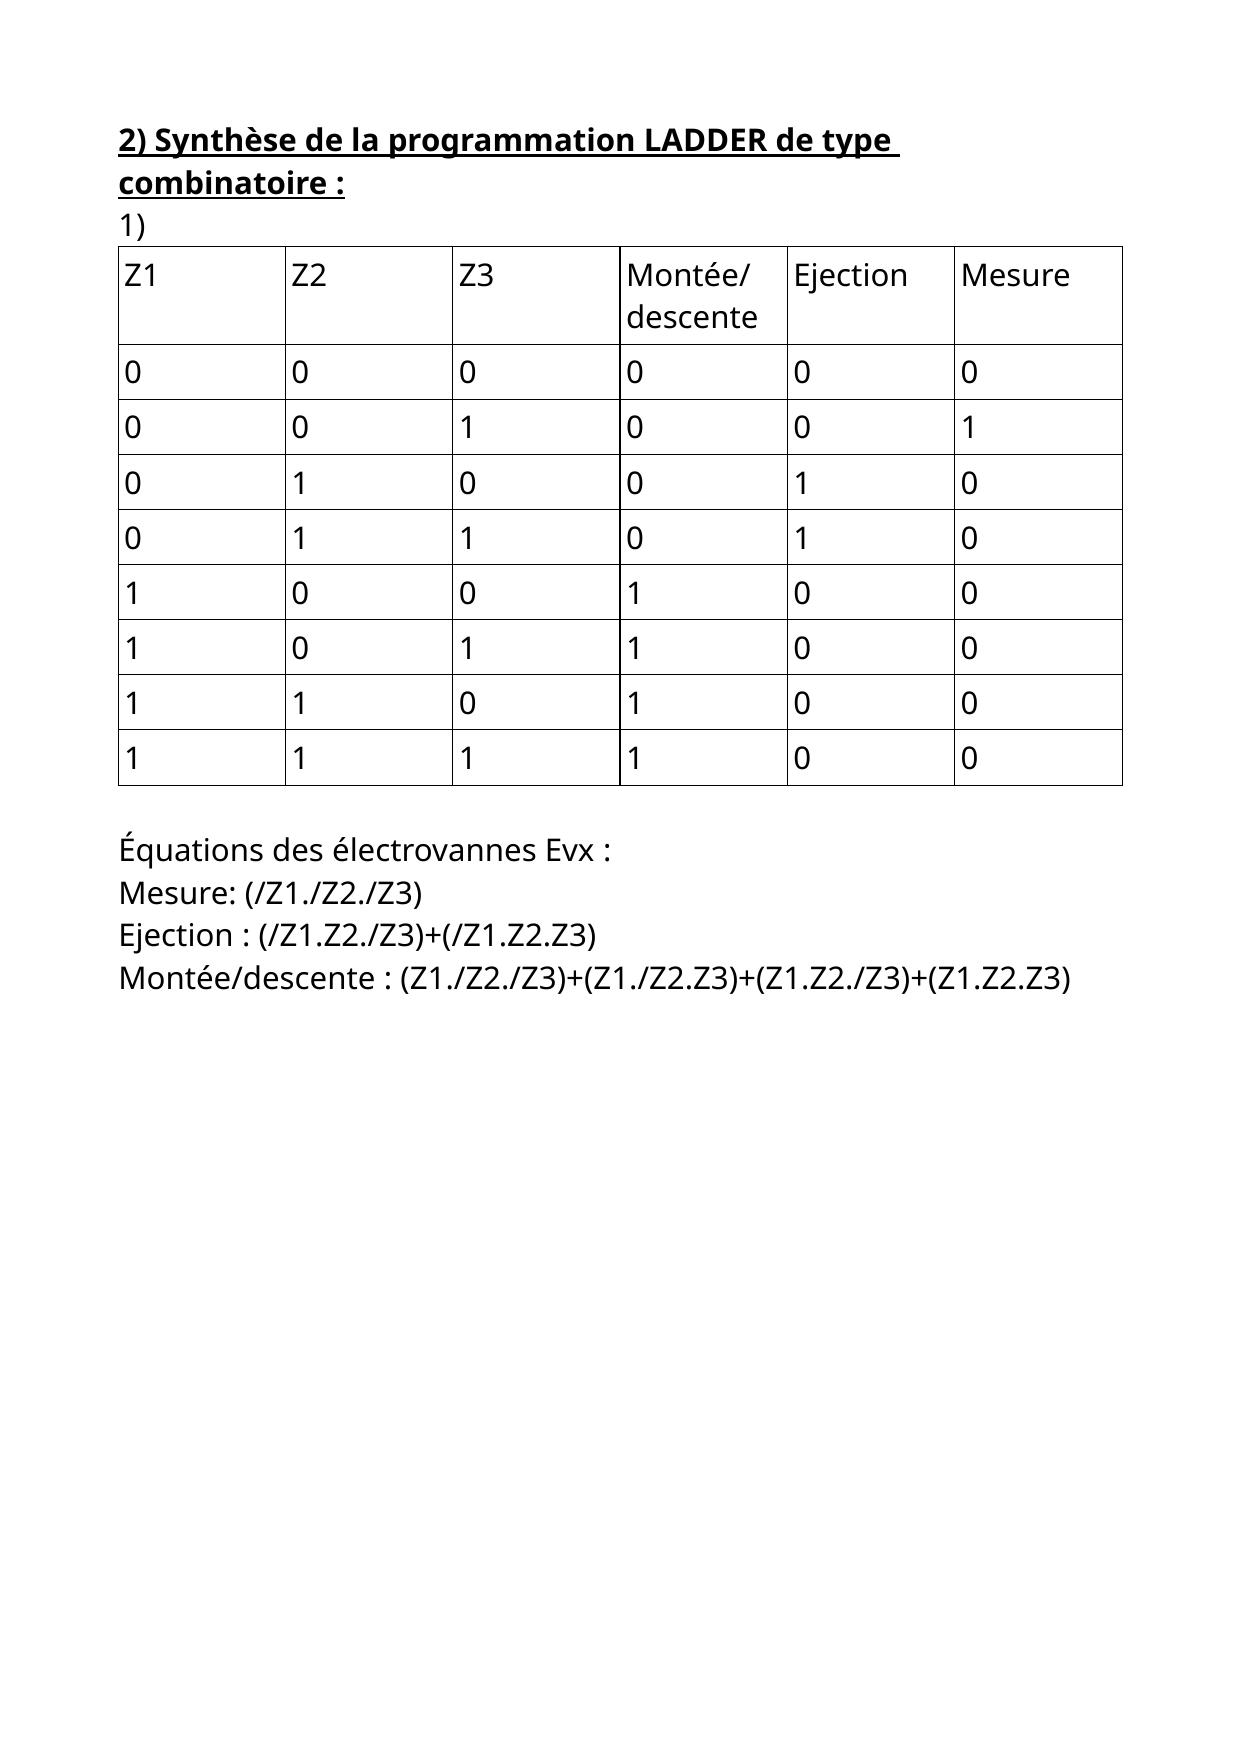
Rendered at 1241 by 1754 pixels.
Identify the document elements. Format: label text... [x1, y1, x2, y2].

table_cell 1 [119, 565, 285, 619]
table_cell 0 [788, 345, 954, 399]
table_header Ejection [788, 247, 954, 344]
table_cell 0 [286, 400, 452, 454]
table_cell 0 [955, 730, 1122, 784]
table_cell 1 [955, 400, 1122, 454]
table_cell 0 [119, 510, 285, 564]
table_cell 0 [119, 400, 285, 454]
text Ejection : (/Z1.Z2./Z3)+(/Z1.Z2.Z3) [118, 913, 1122, 956]
table_cell 0 [286, 565, 452, 619]
table_cell 1 [621, 730, 787, 784]
table_cell 1 [453, 510, 619, 564]
table_cell 1 [119, 675, 285, 729]
text Équations des électrovannes Evx : [118, 828, 1122, 871]
table_cell 1 [453, 730, 619, 784]
text 1) [118, 203, 1122, 246]
table_cell 0 [955, 565, 1122, 619]
table_header Z1 [119, 247, 285, 344]
table_cell 0 [119, 455, 285, 509]
table_cell 1 [119, 620, 285, 674]
table_cell 0 [286, 345, 452, 399]
table_cell 1 [453, 400, 619, 454]
table_cell 0 [621, 510, 787, 564]
table_cell 0 [955, 345, 1122, 399]
table_header Montée/descente [621, 247, 787, 344]
table_cell 0 [453, 345, 619, 399]
text 2) Synthèse de la programmation LADDER de type combinatoire : [118, 118, 1122, 203]
table_cell 0 [788, 400, 954, 454]
table_cell 0 [788, 565, 954, 619]
text Montée/descente : (Z1./Z2./Z3)+(Z1./Z2.Z3)+(Z1.Z2./Z3)+(Z1.Z2.Z3) [118, 956, 1122, 998]
table_cell 1 [286, 730, 452, 784]
table_cell 0 [955, 620, 1122, 674]
table_cell 0 [955, 675, 1122, 729]
table_header Z2 [286, 247, 452, 344]
table_cell 0 [453, 675, 619, 729]
table_cell 0 [453, 565, 619, 619]
table_header Mesure [955, 247, 1122, 344]
table_cell 1 [621, 675, 787, 729]
table_cell 0 [955, 510, 1122, 564]
text Mesure: (/Z1./Z2./Z3) [118, 871, 1122, 913]
table_cell 0 [621, 455, 787, 509]
table_cell 1 [621, 565, 787, 619]
table_cell 0 [286, 620, 452, 674]
table_cell 1 [119, 730, 285, 784]
table_cell 0 [788, 730, 954, 784]
table_cell 0 [621, 345, 787, 399]
table_cell 1 [286, 510, 452, 564]
table_cell 0 [955, 455, 1122, 509]
table_cell 0 [788, 620, 954, 674]
table_cell 0 [788, 675, 954, 729]
table_cell 0 [119, 345, 285, 399]
table_cell 1 [788, 510, 954, 564]
table_cell 1 [286, 675, 452, 729]
table_header Z3 [453, 247, 619, 344]
table_cell 0 [621, 400, 787, 454]
table_cell 1 [621, 620, 787, 674]
table_cell 1 [286, 455, 452, 509]
table_cell 1 [453, 620, 619, 674]
table_cell 0 [453, 455, 619, 509]
table_cell 1 [788, 455, 954, 509]
